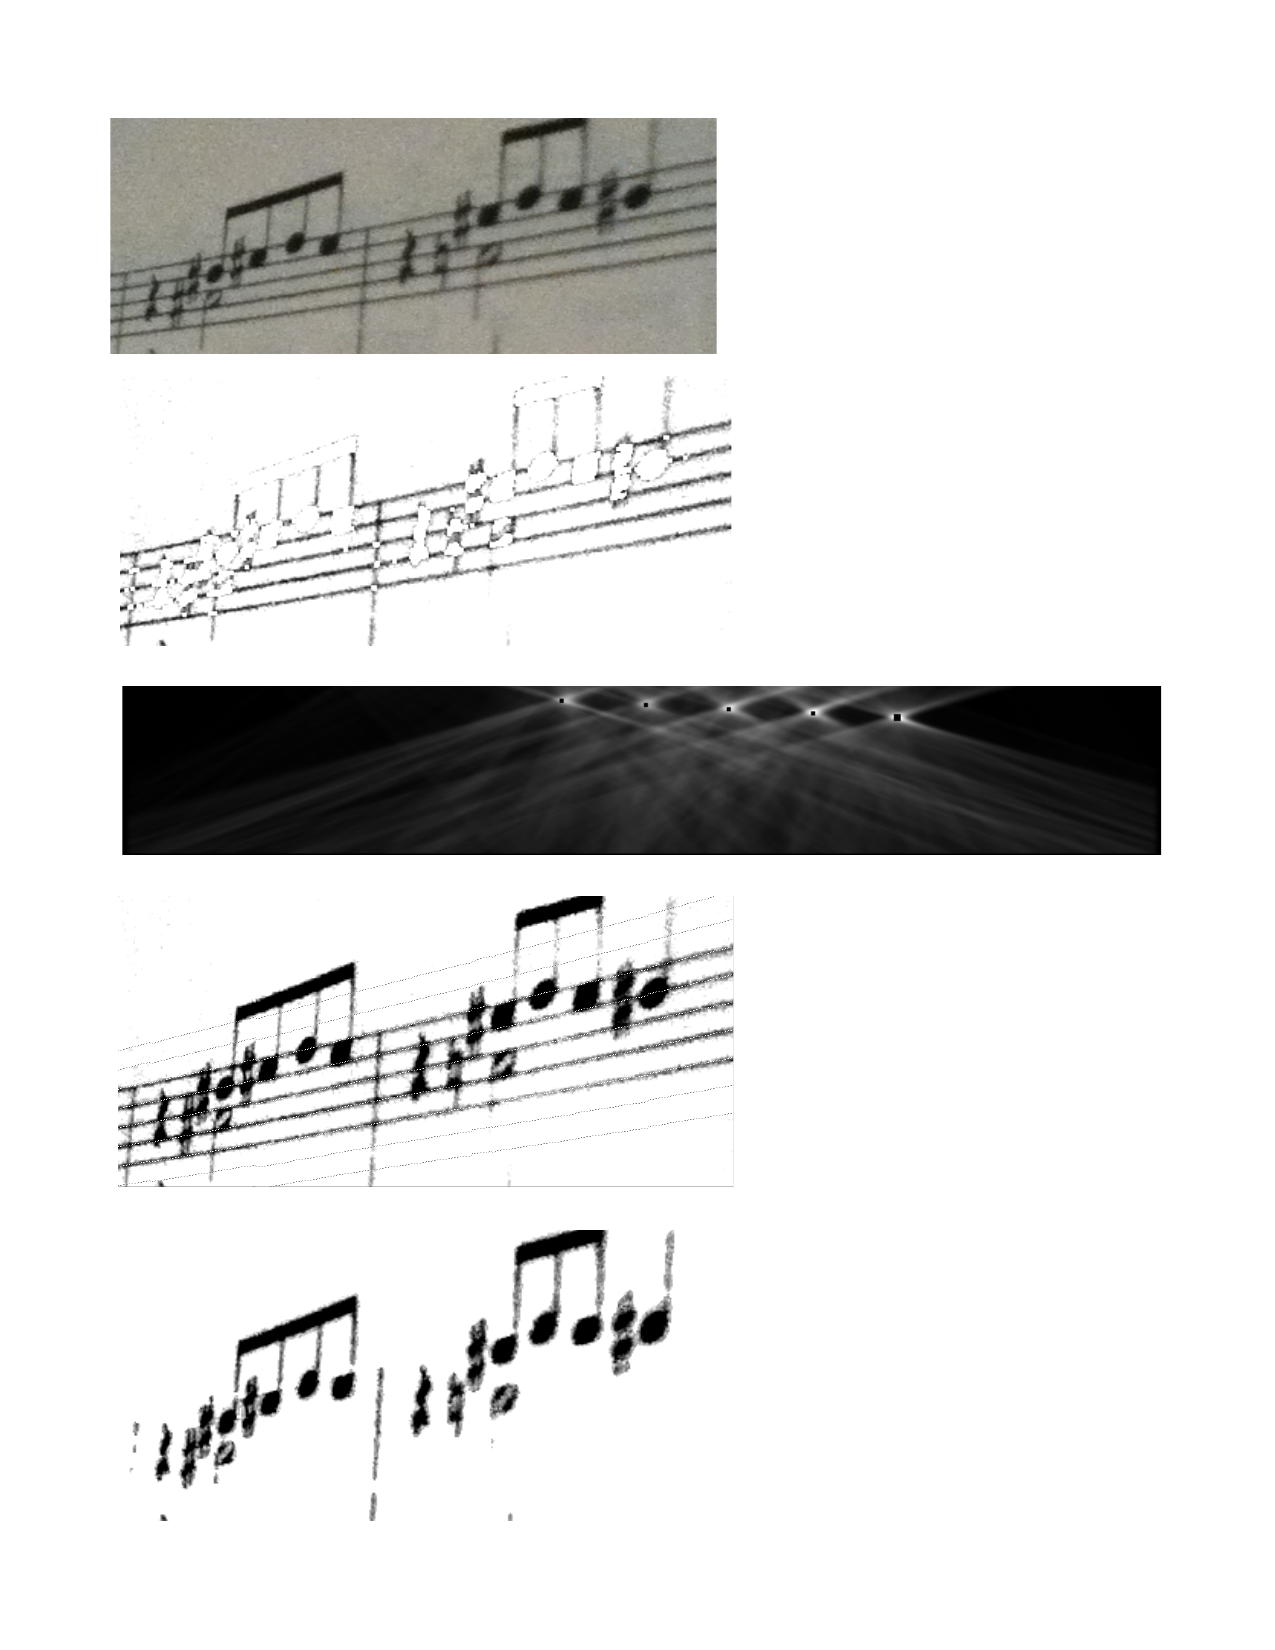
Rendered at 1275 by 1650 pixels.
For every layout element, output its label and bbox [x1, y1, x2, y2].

picture [122, 686, 1162, 855]
picture [120, 376, 732, 646]
picture [110, 118, 717, 354]
picture [118, 896, 734, 1187]
picture [121, 1230, 734, 1521]
